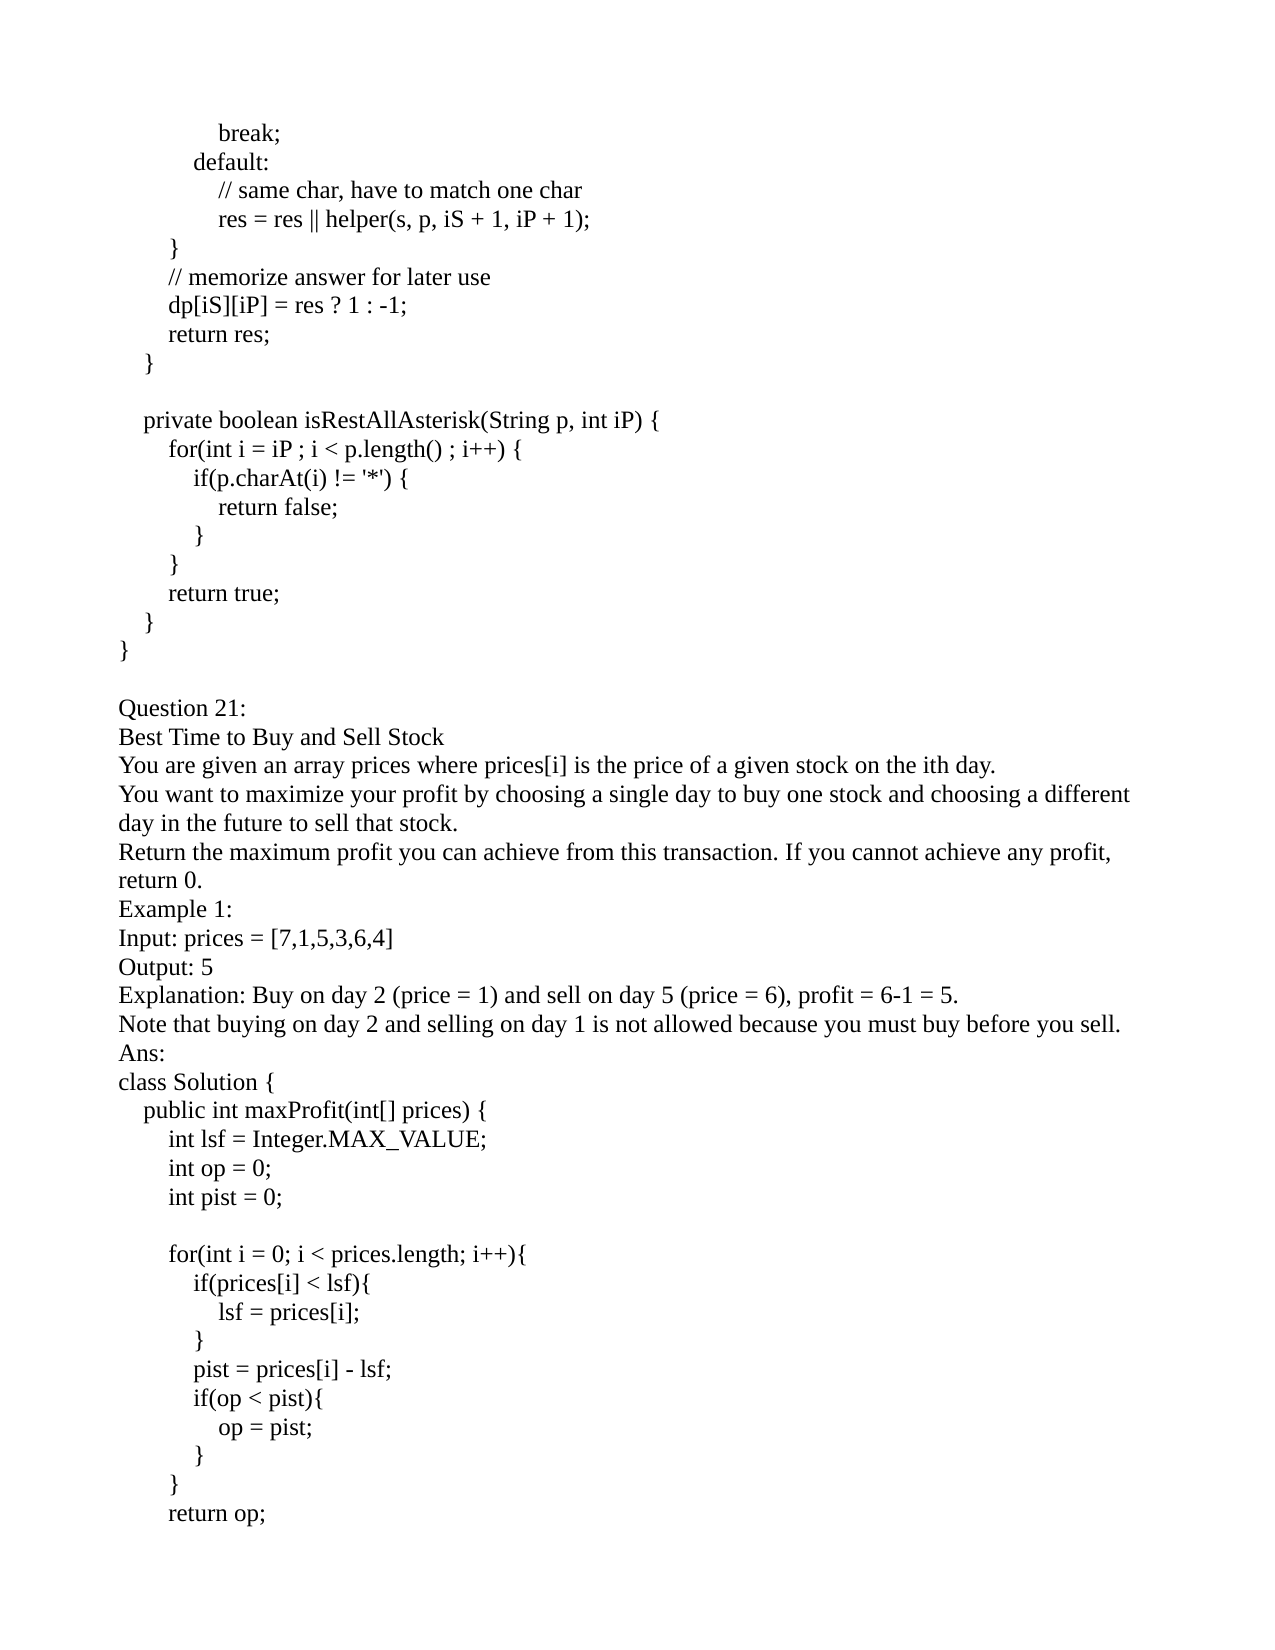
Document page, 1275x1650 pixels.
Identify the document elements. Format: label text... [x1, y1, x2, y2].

text return true; [118, 578, 1157, 607]
text You want to maximize your profit by choosing a single day to buy one stock and choosing a different day in the future to sell that stock. [118, 779, 1157, 837]
text } [118, 233, 1157, 262]
text dp[iS][iP] = res ? 1 : -1; [118, 291, 1157, 319]
text } [118, 549, 1157, 578]
text You are given an array prices where prices[i] is the price of a given stock on the ith day. [118, 751, 1157, 779]
text class Solution { [118, 1067, 1157, 1096]
text private boolean isRestAllAsterisk(String p, int iP) { [118, 406, 1157, 434]
text for(int i = 0; i < prices.length; i++){ [118, 1239, 1157, 1268]
text default: [118, 147, 1157, 176]
text Best Time to Buy and Sell Stock [118, 722, 1157, 751]
text return res; [118, 319, 1157, 348]
text Input: prices = [7,1,5,3,6,4] [118, 923, 1157, 952]
text Question 21: [118, 693, 1157, 722]
text Ans: [118, 1038, 1157, 1067]
text // same char, have to match one char [118, 176, 1157, 204]
text pist = prices[i] - lsf; [118, 1354, 1157, 1383]
text } [118, 636, 1157, 664]
text if(p.charAt(i) != '*') { [118, 463, 1157, 492]
text if(op < pist){ [118, 1383, 1157, 1412]
text return false; [118, 492, 1157, 521]
text if(prices[i] < lsf){ [118, 1268, 1157, 1297]
text return op; [118, 1498, 1157, 1527]
text } [118, 607, 1157, 636]
text res = res || helper(s, p, iS + 1, iP + 1); [118, 204, 1157, 233]
text Explanation: Buy on day 2 (price = 1) and sell on day 5 (price = 6), profit = 6-1 = 5. [118, 981, 1157, 1009]
text op = pist; [118, 1412, 1157, 1441]
text public int maxProfit(int[] prices) { [118, 1096, 1157, 1124]
text Output: 5 [118, 952, 1157, 981]
text int op = 0; [118, 1153, 1157, 1182]
text for(int i = iP ; i < p.length() ; i++) { [118, 434, 1157, 463]
text Note that buying on day 2 and selling on day 1 is not allowed because you must buy before you sell. [118, 1009, 1157, 1038]
text } [118, 1469, 1157, 1498]
text int lsf = Integer.MAX_VALUE; [118, 1124, 1157, 1153]
text } [118, 348, 1157, 377]
text // memorize answer for later use [118, 262, 1157, 291]
text } [118, 1441, 1157, 1469]
text } [118, 521, 1157, 549]
text int pist = 0; [118, 1182, 1157, 1211]
text } [118, 1326, 1157, 1354]
text Example 1: [118, 894, 1157, 923]
text break; [118, 118, 1157, 147]
text Return the maximum profit you can achieve from this transaction. If you cannot achieve any profit, return 0. [118, 837, 1157, 894]
text lsf = prices[i]; [118, 1297, 1157, 1326]
